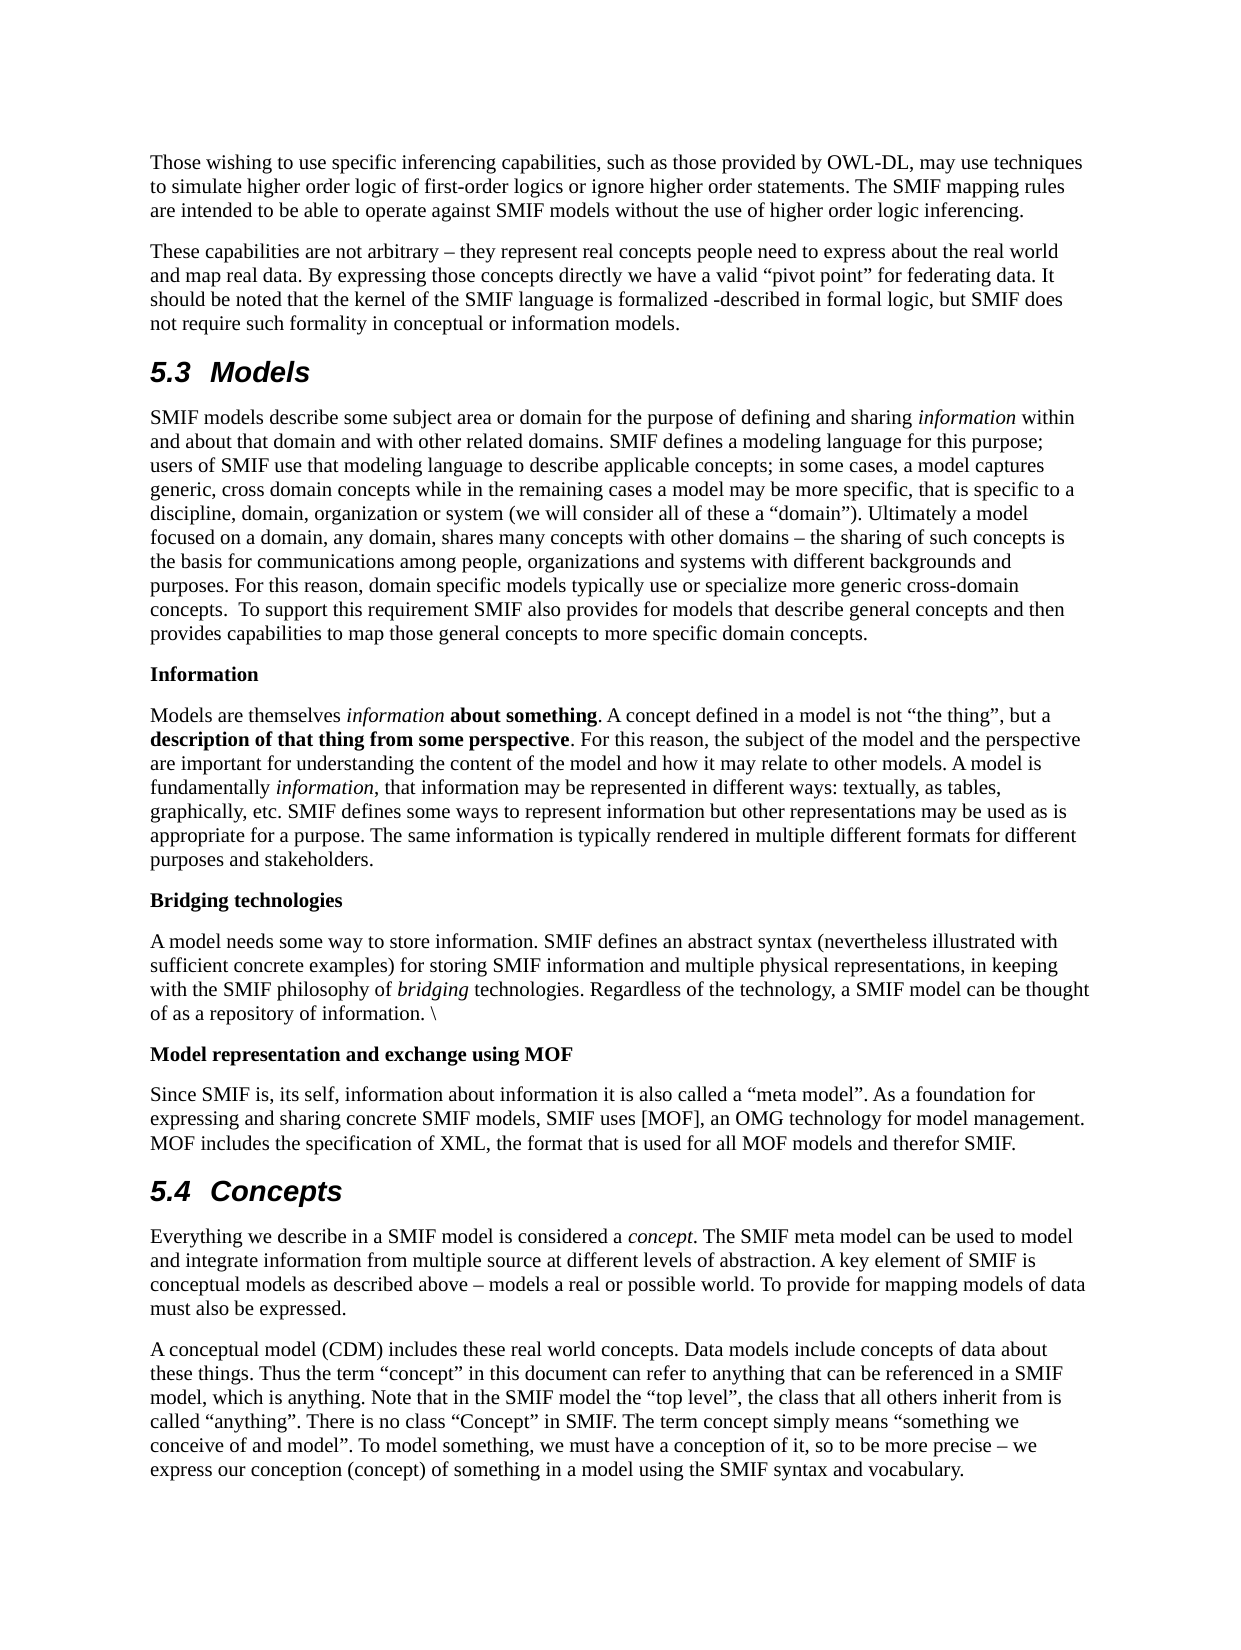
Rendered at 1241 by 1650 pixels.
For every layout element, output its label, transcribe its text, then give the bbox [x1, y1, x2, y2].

text Those wishing to use specific inferencing capabilities, such as those provided by OWL-DL, may use techniques to simulate higher order logic of first-order logics or ignore higher order statements. The SMIF mapping rules are intended to be able to operate against SMIF models without the use of higher order logic inferencing. [150, 150, 1090, 222]
text Bridging technologies [150, 888, 1090, 912]
text Since SMIF is, its self, information about information it is also called a “meta model”. As a foundation for expressing and sharing concrete SMIF models, SMIF uses [MOF], an OMG technology for model management. MOF includes the specification of XML, the format that is used for all MOF models and therefor SMIF. [150, 1082, 1090, 1154]
text These capabilities are not arbitrary – they represent real concepts people need to express about the real world and map real data. By expressing those concepts directly we have a valid “pivot point” for federating data. It should be noted that the kernel of the SMIF language is formalized -described in formal logic, but SMIF does not require such formality in conceptual or information models. [150, 239, 1090, 335]
text SMIF models describe some subject area or domain for the purpose of defining and sharing information within and about that domain and with other related domains. SMIF defines a modeling language for this purpose; users of SMIF use that modeling language to describe applicable concepts; in some cases, a model captures generic, cross domain concepts while in the remaining cases a model may be more specific, that is specific to a discipline, domain, organization or system (we will consider all of these a “domain”). Ultimately a model focused on a domain, any domain, shares many concepts with other domains – the sharing of such concepts is the basis for communications among people, organizations and systems with different backgrounds and purposes. For this reason, domain specific models typically use or specialize more generic cross-domain concepts. To support this requirement SMIF also provides for models that describe general concepts and then provides capabilities to map those general concepts to more specific domain concepts. [150, 405, 1090, 645]
text Everything we describe in a SMIF model is considered a concept. The SMIF meta model can be used to model and integrate information from multiple source at different levels of abstraction. A key element of SMIF is conceptual models as described above – models a real or possible world. To provide for mapping models of data must also be expressed. [150, 1224, 1090, 1320]
text A model needs some way to store information. SMIF defines an abstract syntax (nevertheless illustrated with sufficient concrete examples) for storing SMIF information and multiple physical representations, in keeping with the SMIF philosophy of bridging technologies. Regardless of the technology, a SMIF model can be thought of as a repository of information. \ [150, 929, 1090, 1025]
text Information [150, 662, 1090, 686]
subtitle Models [150, 354, 1090, 388]
text Model representation and exchange using MOF [150, 1042, 1090, 1066]
text Models are themselves information about something. A concept defined in a model is not “the thing”, but a description of that thing from some perspective. For this reason, the subject of the model and the perspective are important for understanding the content of the model and how it may relate to other models. A model is fundamentally information, that information may be represented in different ways: textually, as tables, graphically, etc. SMIF defines some ways to represent information but other representations may be used as is appropriate for a purpose. The same information is typically rendered in multiple different formats for different purposes and stakeholders. [150, 703, 1090, 871]
text A conceptual model (CDM) includes these real world concepts. Data models include concepts of data about these things. Thus the term “concept” in this document can refer to anything that can be referenced in a SMIF model, which is anything. Note that in the SMIF model the “top level”, the class that all others inherit from is called “anything”. There is no class “Concept” in SMIF. The term concept simply means “something we conceive of and model”. To model something, we must have a conception of it, so to be more precise – we express our conception (concept) of something in a model using the SMIF syntax and vocabulary. [150, 1337, 1090, 1481]
subtitle Concepts [150, 1174, 1090, 1207]
